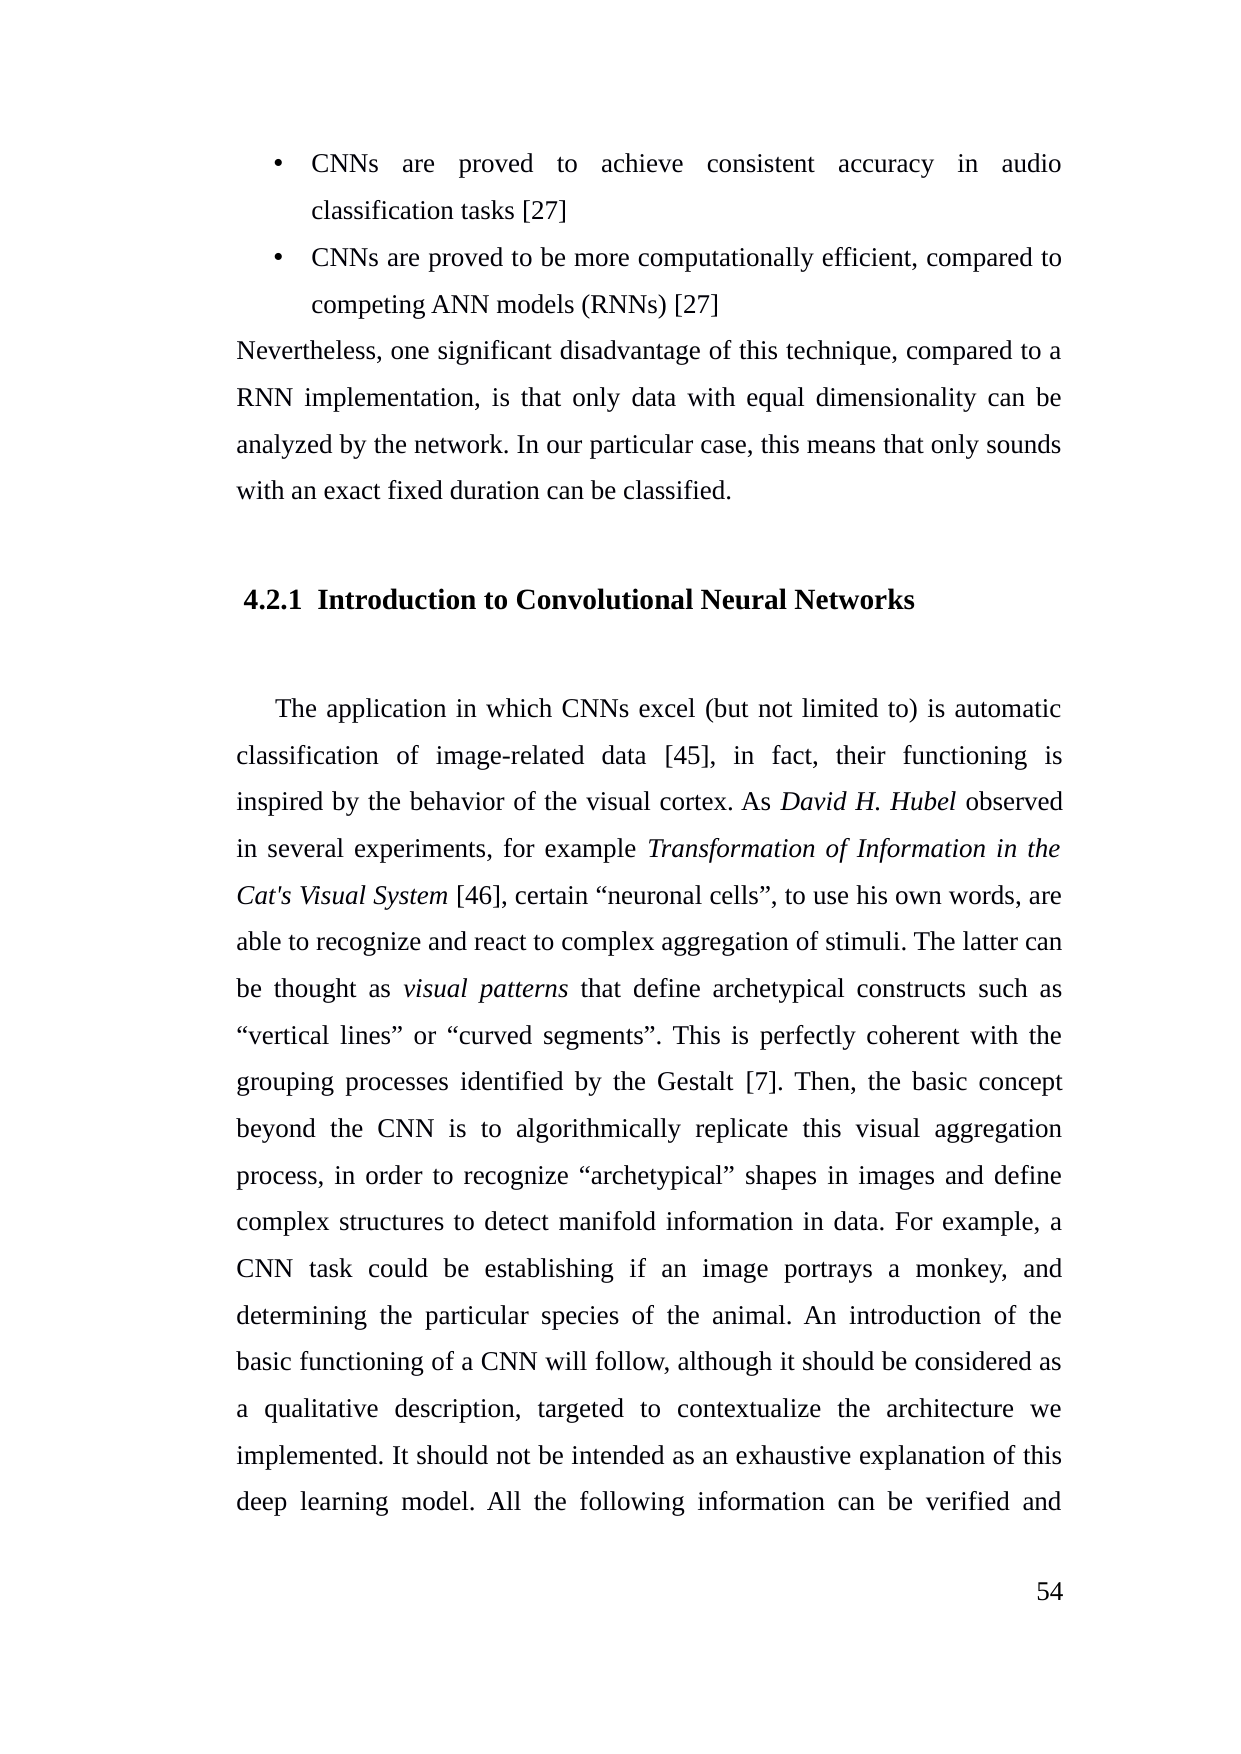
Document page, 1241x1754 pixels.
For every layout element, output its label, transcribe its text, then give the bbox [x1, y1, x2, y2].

text Nevertheless, one significant disadvantage of this technique, compared to a RNN implementation, is that only data with equal dimensionality can be analyzed by the network. In our particular case, this means that only sounds with an exact fixed duration can be classified. [236, 334, 1063, 506]
subtitle Introduction to Convolutional Neural Networks [236, 582, 1063, 616]
list CNNs are proved to be more computationally efficient, compared to competing ANN models (RNNs) [27] [274, 241, 1063, 319]
text The application in which CNNs excel (but not limited to) is automatic classification of image-related data [45], in fact, their functioning is inspired by the behavior of the visual cortex. As David H. Hubel observed in several experiments, for example Transformation of Information in the Cat's Visual System [46], certain “neuronal cells”, to use his own words, are able to recognize and react to complex aggregation of stimuli. The latter can be thought as visual patterns that define archetypical constructs such as “vertical lines” or “curved segments”. This is perfectly coherent with the grouping processes identified by the Gestalt [7]. Then, the basic concept beyond the CNN is to algorithmically replicate this visual aggregation process, in order to recognize “archetypical” shapes in images and define complex structures to detect manifold information in data. For example, a CNN task could be establishing if an image portrays a monkey, and determining the particular species of the animal. An introduction of the basic functioning of a CNN will follow, although it should be considered as a qualitative description, targeted to contextualize the architecture we implemented. It should not be intended as an exhaustive explanation of this deep learning model. All the following information can be verified and [236, 692, 1063, 1517]
list CNNs are proved to achieve consistent accuracy in audio classification tasks [27] [274, 148, 1063, 226]
